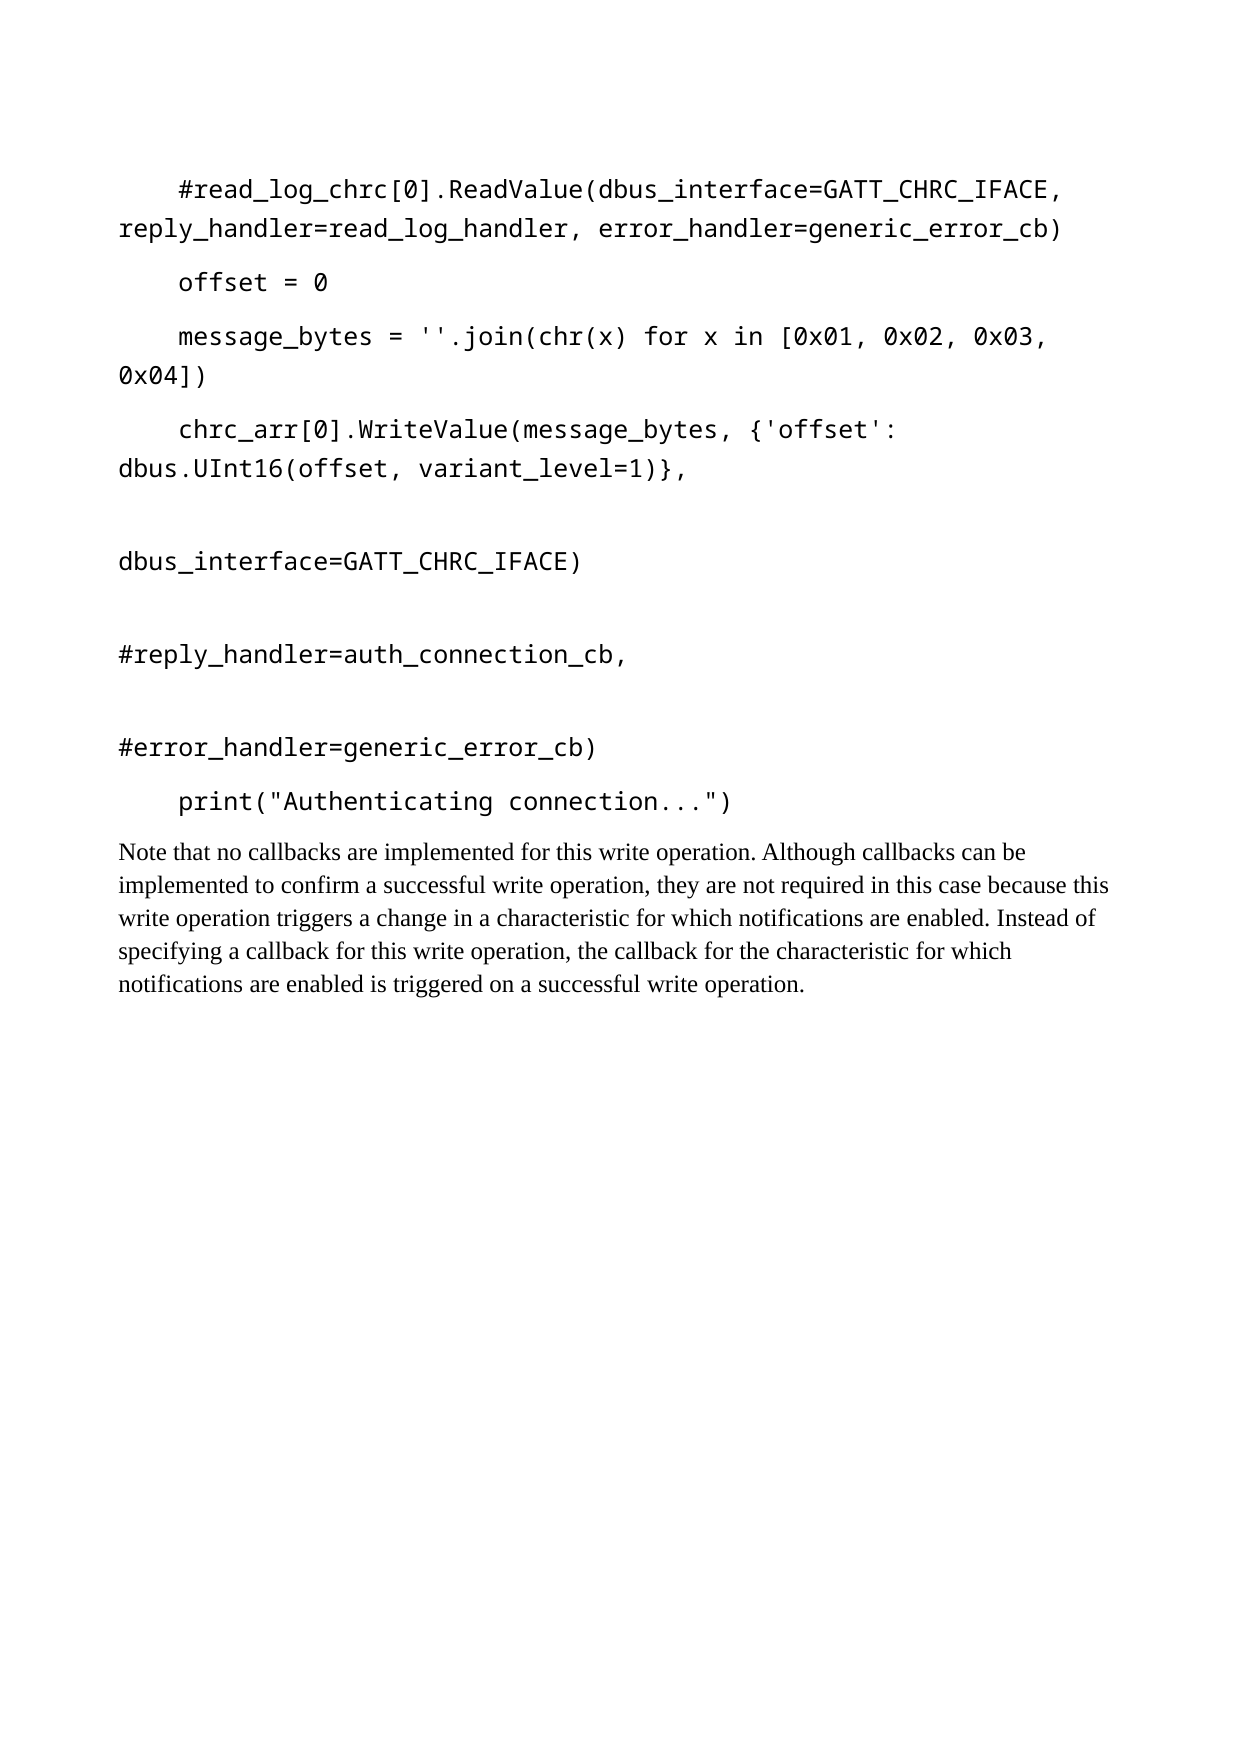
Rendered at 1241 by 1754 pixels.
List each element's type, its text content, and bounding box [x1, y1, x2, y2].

text #read_log_chrc[0].ReadValue(dbus_interface=GATT_CHRC_IFACE, reply_handler=read_log_handler, error_handler=generic_error_cb) [118, 172, 1122, 245]
text dbus_interface=GATT_CHRC_IFACE) [118, 504, 1122, 578]
text print("Authenticating connection...") [118, 783, 1122, 817]
text Note that no callbacks are implemented for this write operation. Although callbacks can be implemented to confirm a successful write operation, they are not required in this case because this write operation triggers a change in a characteristic for which notifications are enabled. Instead of specifying a callback for this write operation, the callback for the characteristic for which notifications are enabled is triggered on a successful write operation. [118, 837, 1122, 998]
text #error_handler=generic_error_cb) [118, 690, 1122, 763]
text offset = 0 [118, 265, 1122, 299]
text message_bytes = ''.join(chr(x) for x in [0x01, 0x02, 0x03, 0x04]) [118, 318, 1122, 392]
text chrc_arr[0].WriteValue(message_bytes, {'offset': dbus.UInt16(offset, variant_level=1)}, [118, 411, 1122, 485]
text #reply_handler=auth_connection_cb, [118, 597, 1122, 671]
